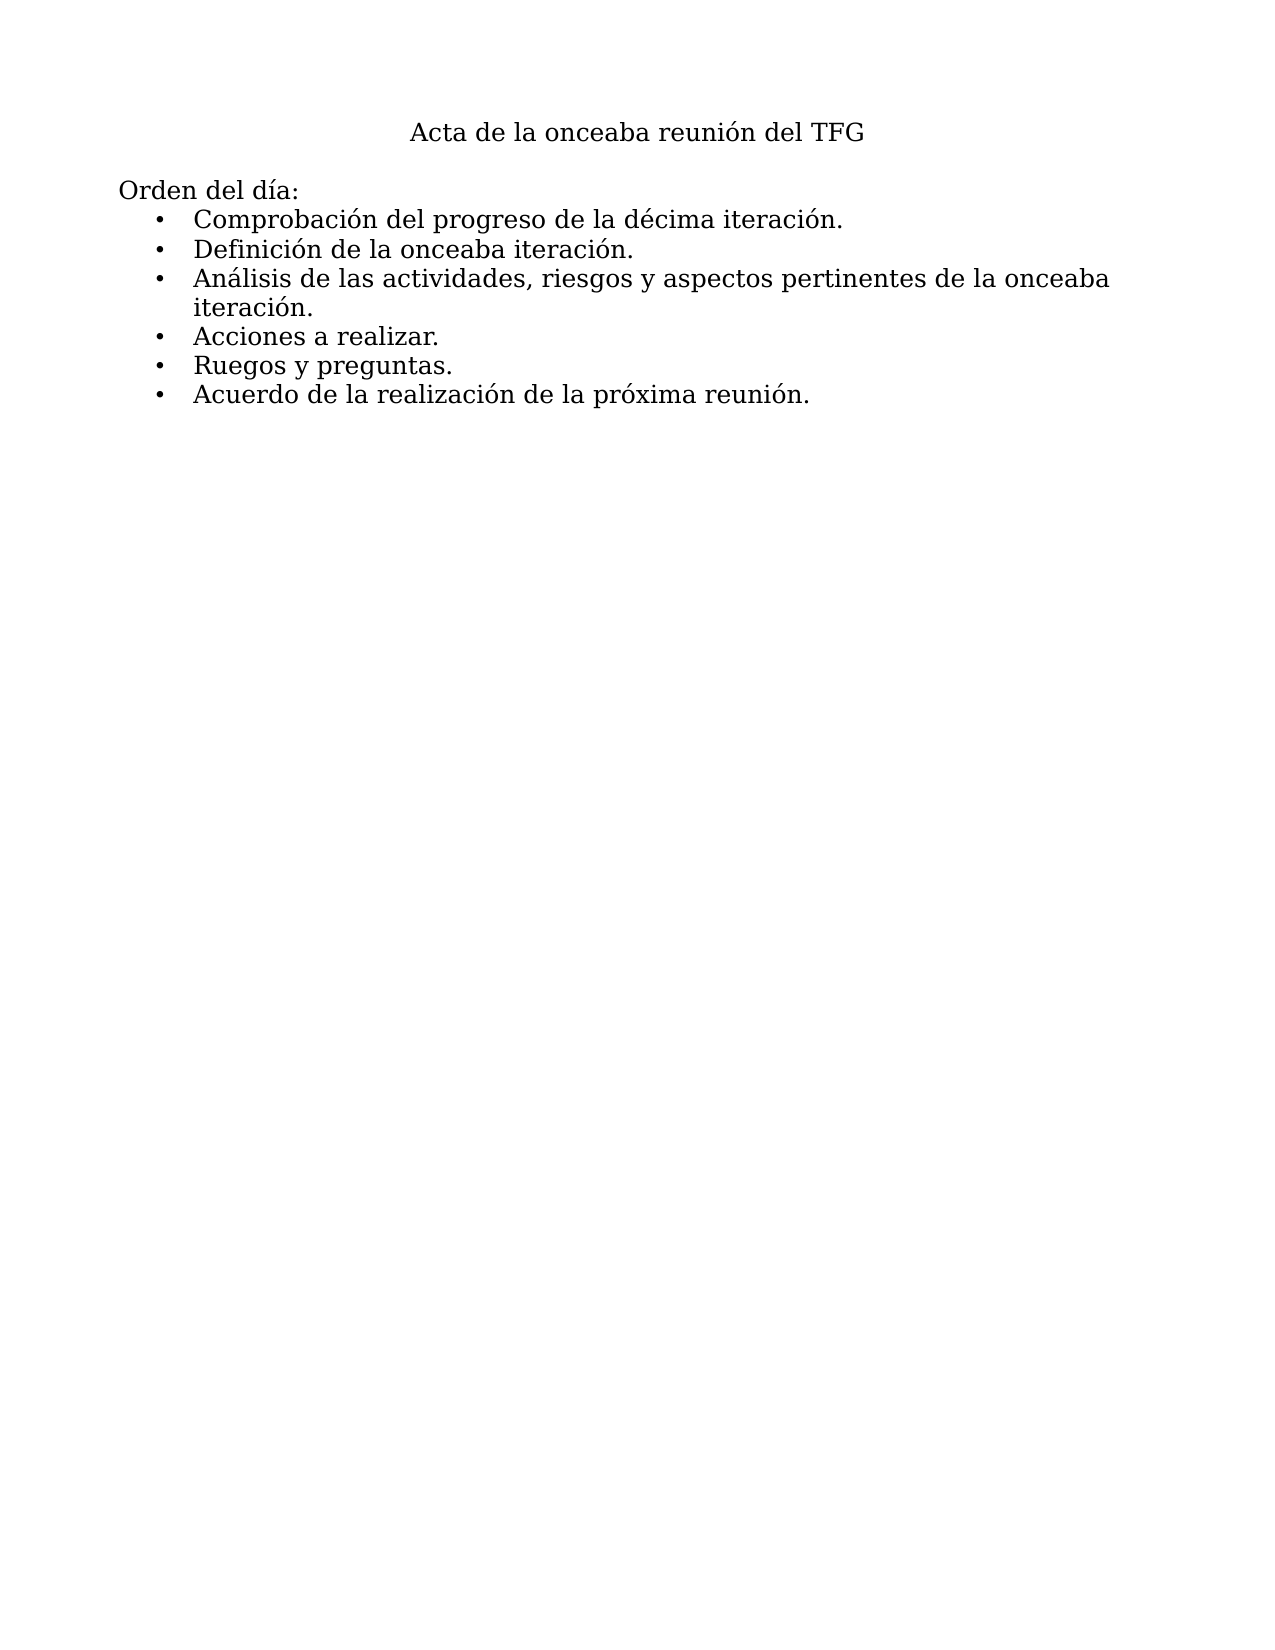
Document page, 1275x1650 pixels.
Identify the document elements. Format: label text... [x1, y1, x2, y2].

list Comprobación del progreso de la décima iteración. [156, 206, 1157, 235]
text Orden del día: [118, 176, 1157, 206]
list Ruegos y preguntas. [156, 351, 1157, 381]
list Acciones a realizar. [156, 322, 1157, 351]
list Definición de la onceaba iteración. [156, 235, 1157, 264]
list Acuerdo de la realización de la próxima reunión. [156, 381, 1157, 410]
list Análisis de las actividades, riesgos y aspectos pertinentes de la onceaba iteración. [156, 264, 1157, 322]
text Acta de la onceaba reunión del TFG [118, 118, 1157, 147]
